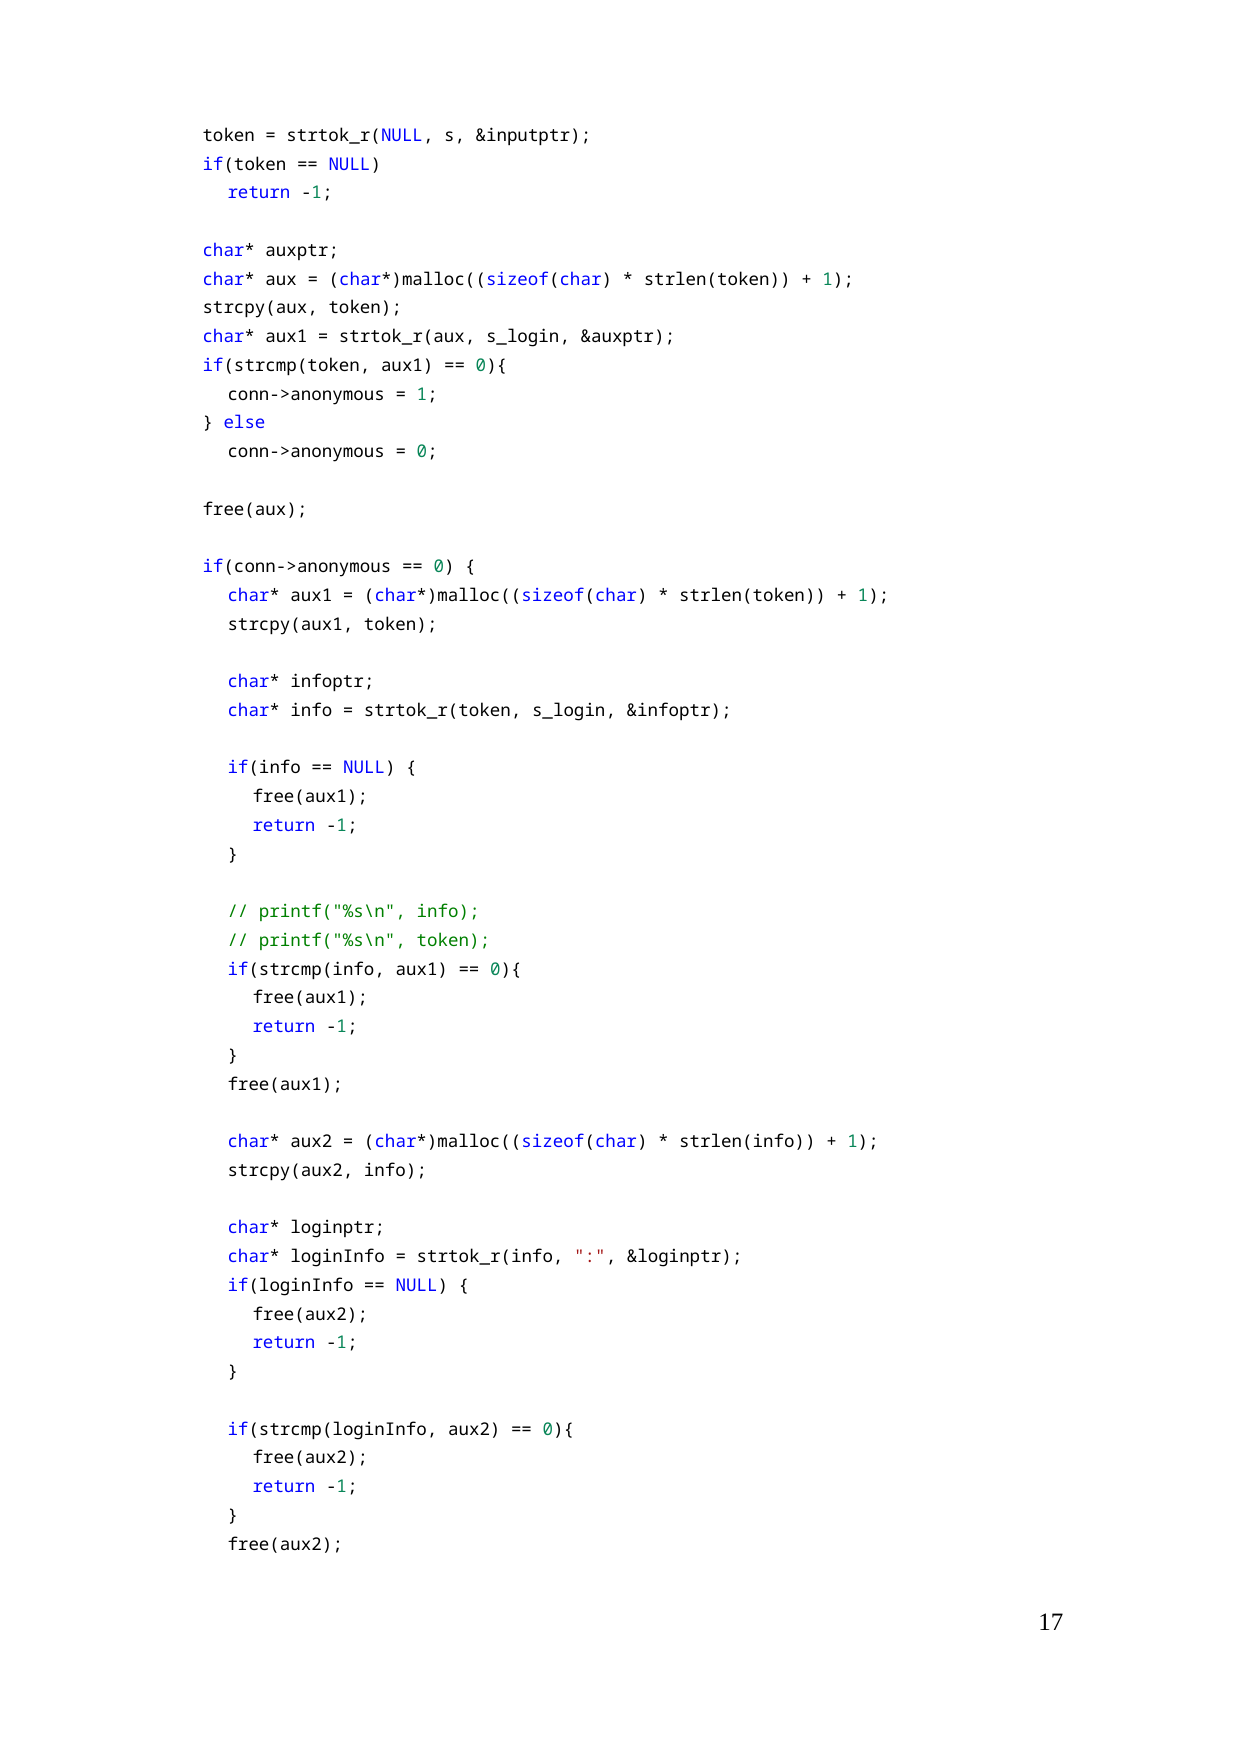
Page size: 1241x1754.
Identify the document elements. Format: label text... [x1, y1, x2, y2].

text free(aux1); [177, 779, 1063, 808]
text return -1; [177, 1009, 1063, 1038]
text if(strcmp(token, aux1) == 0){ [177, 348, 1063, 377]
text token = strtok_r(NULL, s, &inputptr); [177, 118, 1063, 147]
text char* infoptr; [177, 664, 1063, 693]
text free(aux); [177, 492, 1063, 521]
text if(strcmp(loginInfo, aux2) == 0){ [177, 1412, 1063, 1441]
text strcpy(aux2, info); [177, 1153, 1063, 1182]
text char* auxptr; [177, 233, 1063, 262]
text return -1; [177, 1469, 1063, 1498]
text char* aux = (char*)malloc((sizeof(char) * strlen(token)) + 1); [177, 262, 1063, 291]
text } [177, 1354, 1063, 1383]
text if(token == NULL) [177, 147, 1063, 176]
text conn->anonymous = 0; [177, 434, 1063, 463]
text free(aux2); [177, 1297, 1063, 1326]
text } [177, 1498, 1063, 1527]
text char* loginptr; [177, 1211, 1063, 1239]
text char* aux2 = (char*)malloc((sizeof(char) * strlen(info)) + 1); [177, 1124, 1063, 1153]
text // printf("%s\n", info); [177, 894, 1063, 923]
text if(info == NULL) { [177, 751, 1063, 779]
text return -1; [177, 1326, 1063, 1354]
text return -1; [177, 176, 1063, 204]
text conn->anonymous = 1; [177, 377, 1063, 406]
text if(loginInfo == NULL) { [177, 1268, 1063, 1297]
text if(conn->anonymous == 0) { [177, 549, 1063, 578]
text return -1; [177, 808, 1063, 837]
text free(aux1); [177, 1067, 1063, 1096]
text char* loginInfo = strtok_r(info, ":", &loginptr); [177, 1239, 1063, 1268]
text free(aux1); [177, 981, 1063, 1009]
text char* aux1 = (char*)malloc((sizeof(char) * strlen(token)) + 1); [177, 578, 1063, 607]
text free(aux2); [177, 1527, 1063, 1556]
text char* aux1 = strtok_r(aux, s_login, &auxptr); [177, 319, 1063, 348]
text } [177, 1038, 1063, 1067]
text char* info = strtok_r(token, s_login, &infoptr); [177, 693, 1063, 722]
text free(aux2); [177, 1441, 1063, 1469]
text if(strcmp(info, aux1) == 0){ [177, 952, 1063, 981]
text // printf("%s\n", token); [177, 923, 1063, 952]
text strcpy(aux1, token); [177, 607, 1063, 636]
text } else [177, 406, 1063, 434]
text strcpy(aux, token); [177, 291, 1063, 319]
text } [177, 837, 1063, 866]
